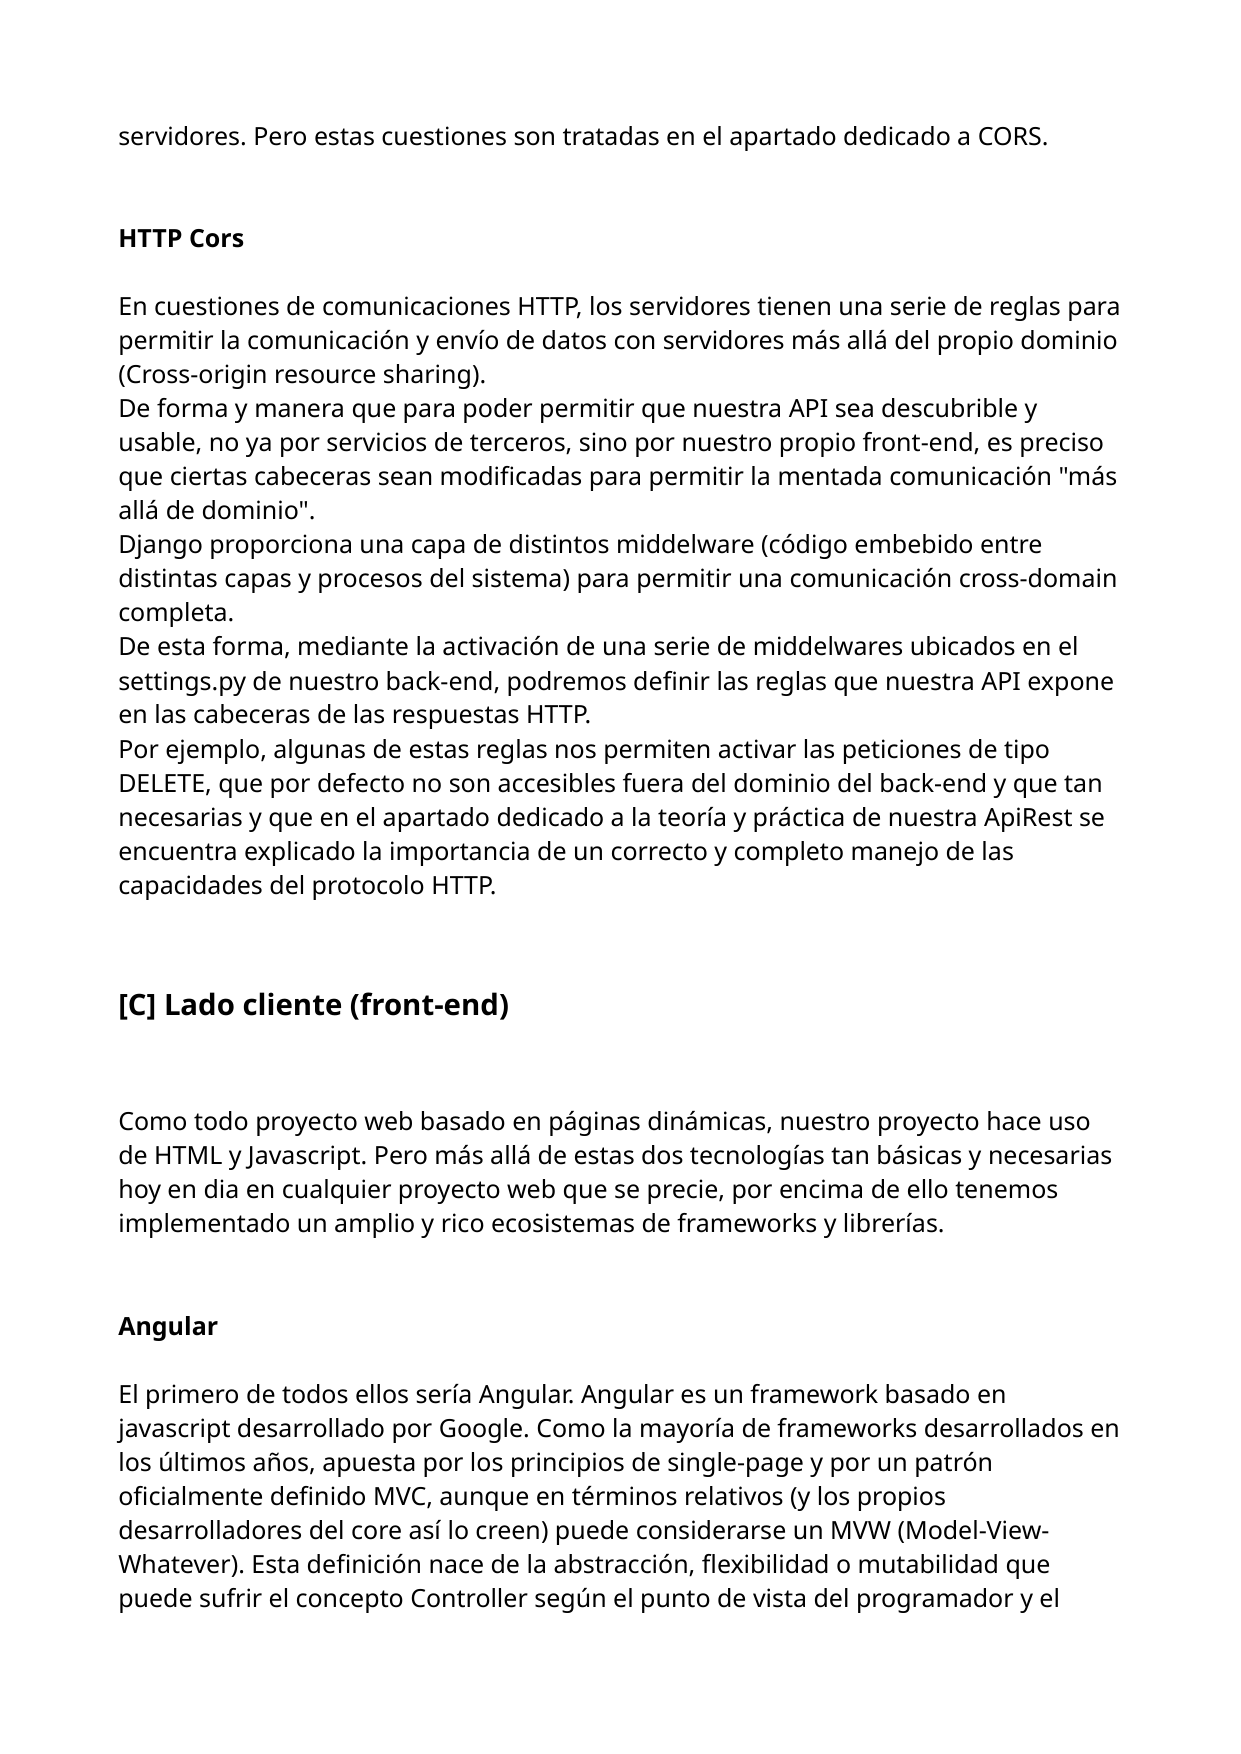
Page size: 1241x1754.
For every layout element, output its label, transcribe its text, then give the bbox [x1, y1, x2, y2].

text De esta forma, mediante la activación de una serie de middelwares ubicados en el settings.py de nuestro back-end, podremos definir las reglas que nuestra API expone en las cabeceras de las respuestas HTTP. [118, 629, 1122, 731]
text HTTP Cors [118, 220, 1122, 254]
text En cuestiones de comunicaciones HTTP, los servidores tienen una serie de reglas para permitir la comunicación y envío de datos con servidores más allá del propio dominio (Cross-origin resource sharing). [118, 288, 1122, 391]
text Django proporciona una capa de distintos middelware (código embebido entre distintas capas y procesos del sistema) para permitir una comunicación cross-domain completa. [118, 527, 1122, 629]
text Angular [118, 1308, 1122, 1342]
text Por ejemplo, algunas de estas reglas nos permiten activar las peticiones de tipo DELETE, que por defecto no son accesibles fuera del dominio del back-end y que tan necesarias y que en el apartado dedicado a la teoría y práctica de nuestra ApiRest se encuentra explicado la importancia de un correcto y completo manejo de las capacidades del protocolo HTTP. [118, 731, 1122, 902]
subtitle [C] Lado cliente (front-end) [118, 984, 1122, 1024]
text De forma y manera que para poder permitir que nuestra API sea descubrible y usable, no ya por servicios de terceros, sino por nuestro propio front-end, es preciso que ciertas cabeceras sean modificadas para permitir la mentada comunicación "más allá de dominio". [118, 391, 1122, 527]
text servidores. Pero estas cuestiones son tratadas en el apartado dedicado a CORS. [118, 118, 1122, 152]
text Como todo proyecto web basado en páginas dinámicas, nuestro proyecto hace uso de HTML y Javascript. Pero más allá de estas dos tecnologías tan básicas y necesarias hoy en dia en cualquier proyecto web que se precie, por encima de ello tenemos implementado un amplio y rico ecosistemas de frameworks y librerías. [118, 1104, 1122, 1240]
text El primero de todos ellos sería Angular. Angular es un framework basado en javascript desarrollado por Google. Como la mayoría de frameworks desarrollados en los últimos años, apuesta por los principios de single-page y por un patrón oficialmente definido MVC, aunque en términos relativos (y los propios desarrolladores del core así lo creen) puede considerarse un MVW (Model-View-Whatever). Esta definición nace de la abstracción, flexibilidad o mutabilidad que puede sufrir el concepto Controller según el punto de vista del programador y el [118, 1376, 1122, 1615]
